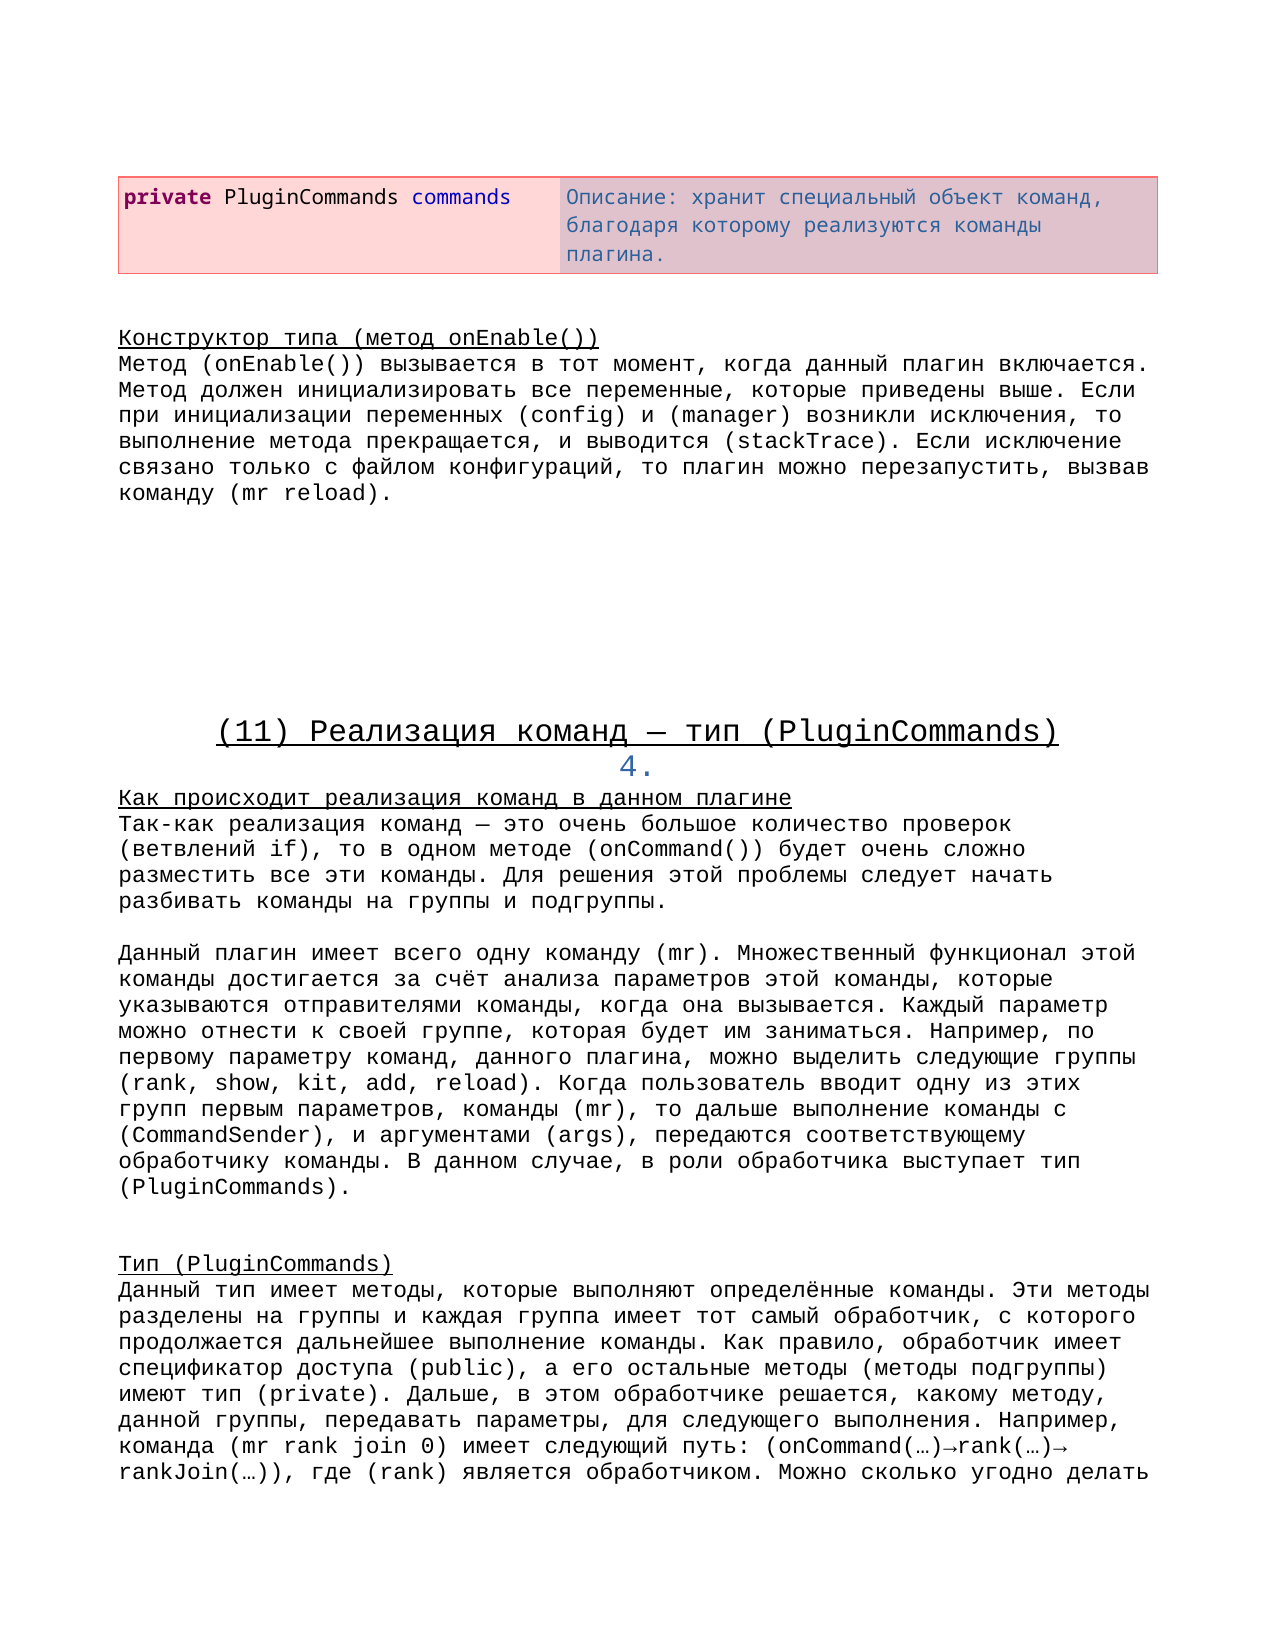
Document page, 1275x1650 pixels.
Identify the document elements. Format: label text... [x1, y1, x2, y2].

text Так-как реализация команд — это очень большое количество проверок (ветвлений if), то в одном методе (onCommand()) будет очень сложно разместить все эти команды. Для решения этой проблемы следует начать разбивать команды на группы и подгруппы. [118, 812, 1157, 916]
table_cell private PluginCommands commands [119, 178, 560, 273]
text Тип (PluginCommands) [118, 1253, 1157, 1279]
text (11) Реализация команд — тип (PluginCommands) [118, 715, 1157, 751]
text 4. [118, 751, 1157, 786]
text Метод (onEnable()) вызывается в тот момент, когда данный плагин включается. Метод должен инициализировать все переменные, которые приведены выше. Если при инициализации переменных (config) и (manager) возникли исключения, то выполнение метода прекращается, и выводится (stackTrace). Если исключение связано только с файлом конфигураций, то плагин можно перезапустить, вызвав команду (mr reload). [118, 352, 1157, 508]
text Конструктор типа (метод onEnable()) [118, 326, 1157, 352]
text Данный плагин имеет всего одну команду (mr). Множественный функционал этой команды достигается за счёт анализа параметров этой команды, которые указываются отправителями команды, когда она вызывается. Каждый параметр можно отнести к своей группе, которая будет им заниматься. Например, по первому параметру команд, данного плагина, можно выделить следующие группы (rank, show, kit, add, reload). Когда пользователь вводит одну из этих групп первым параметров, команды (mr), то дальше выполнение команды с (CommandSender), и аргументами (args), передаются соответствующему обработчику команды. В данном случае, в роли обработчика выступает тип (PluginCommands). [118, 942, 1157, 1201]
text Как происходит реализация команд в данном плагине [118, 786, 1157, 812]
table_cell Описание: хранит специальный объект команд, благодаря которому реализуются команды плагина. [560, 178, 1157, 273]
text Данный тип имеет методы, которые выполняют определённые команды. Эти методы разделены на группы и каждая группа имеет тот самый обработчик, с которого продолжается дальнейшее выполнение команды. Как правило, обработчик имеет спецификатор доступа (public), а его остальные методы (методы подгруппы) имеют тип (private). Дальше, в этом обработчике решается, какому методу, данной группы, передавать параметры, для следующего выполнения. Например, команда (mr rank join 0) имеет следующий путь: (onCommand(…)→rank(…)→ rankJoin(…)), где (rank) является обработчиком. Можно сколько угодно делать [118, 1279, 1157, 1486]
